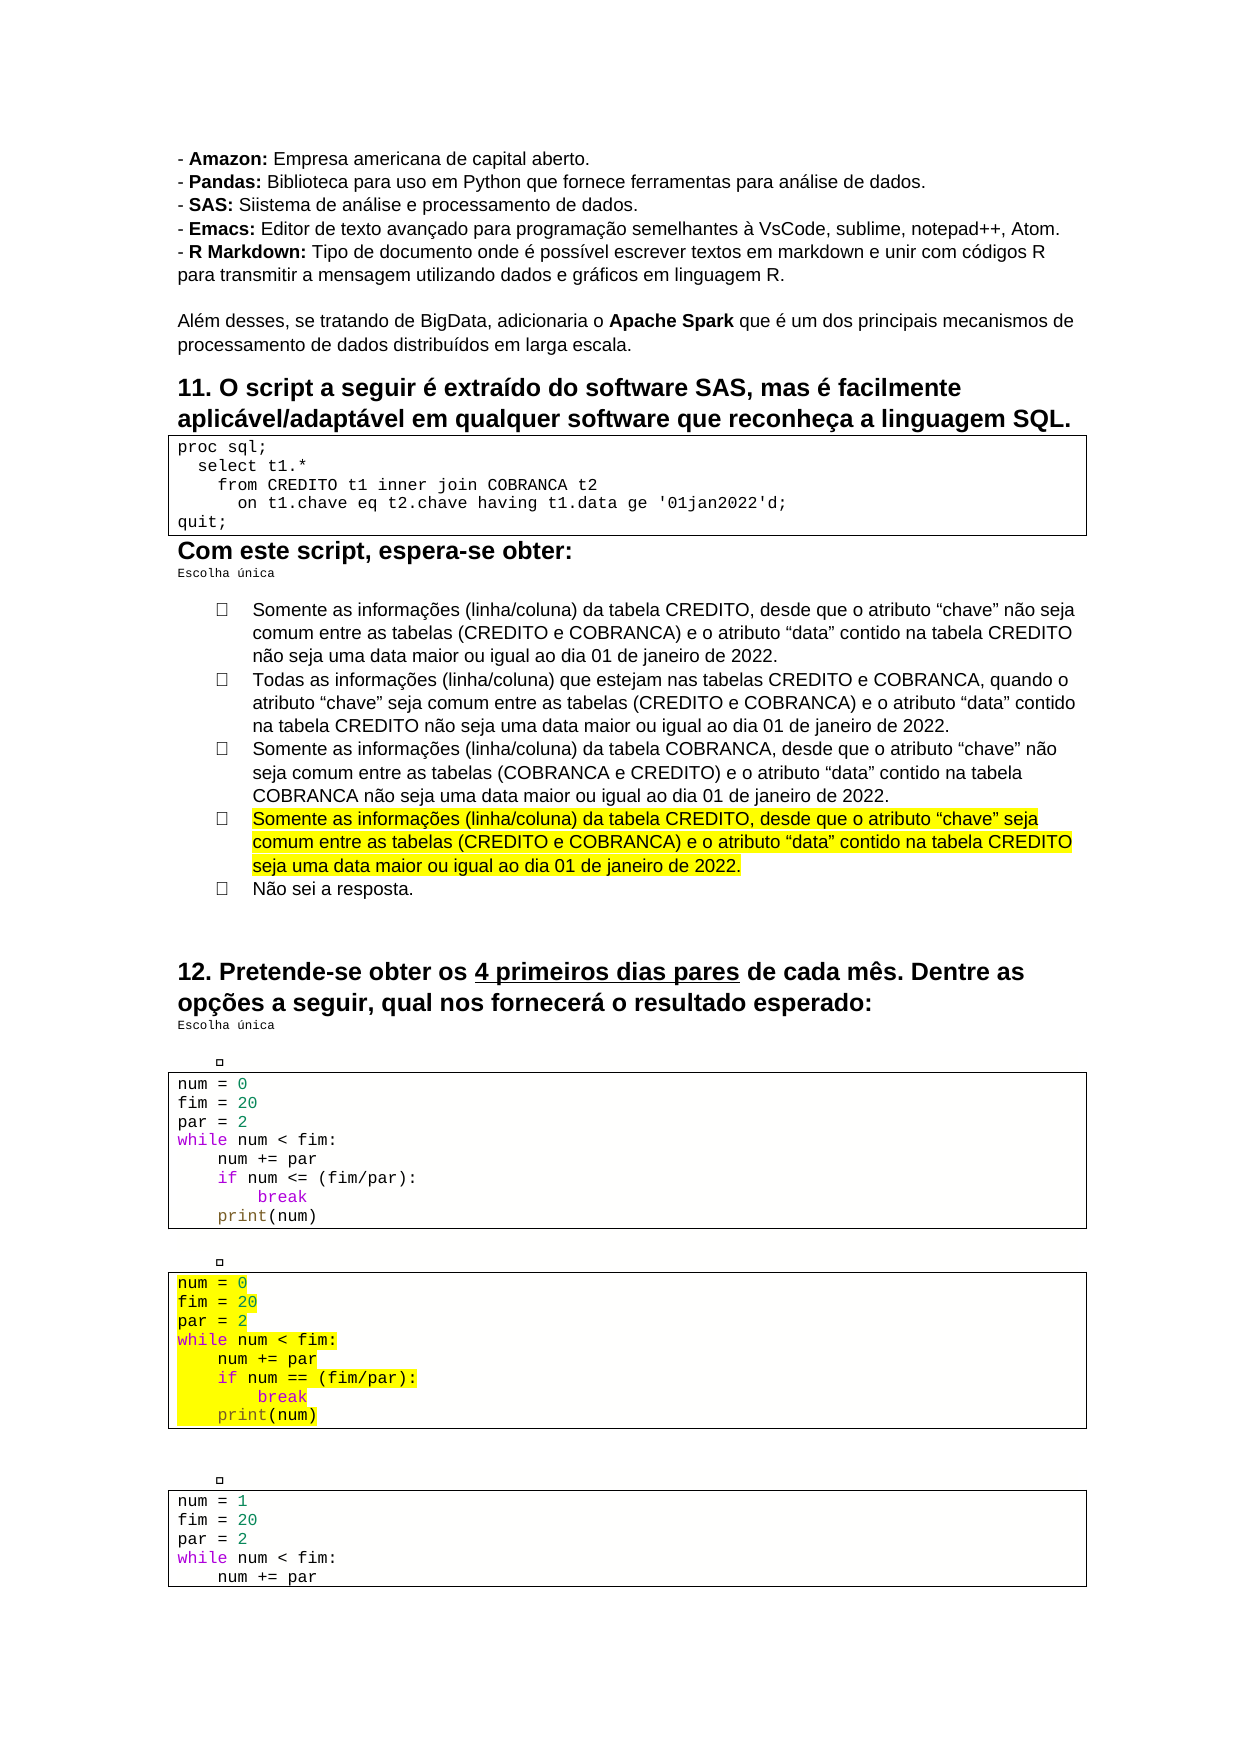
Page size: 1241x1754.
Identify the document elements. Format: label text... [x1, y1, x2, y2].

text if num <= (fim/par): [177, 1170, 1078, 1188]
list - Pandas: Biblioteca para uso em Python que fornece ferramentas para análise de dados. [177, 171, 1078, 192]
list Somente as informações (linha/coluna) da tabela CREDITO, desde que o atributo “chave” não seja comum entre as tabelas (CREDITO e COBRANCA) e o atributo “data” contido na tabela CREDITO não seja uma data maior ou igual ao dia 01 de janeiro de 2022. [215, 599, 1078, 667]
text num += par [177, 1151, 1078, 1170]
text break [177, 1388, 1078, 1404]
list Além desses, se tratando de BigData, adicionaria o Apache Spark que é um dos principais mecanismos de processamento de dados distribuídos em larga escala. [177, 310, 1078, 355]
text while num < fim: [177, 1549, 1078, 1568]
text 11. O script a seguir é extraído do software SAS, mas é facilmente aplicável/adaptável em qualquer software que reconheça a linguagem SQL. [177, 373, 1078, 433]
text break [177, 1188, 1078, 1204]
text fim = 20 [177, 1294, 1078, 1313]
text while num < fim: [177, 1332, 1078, 1350]
text fim = 20 [177, 1512, 1078, 1531]
list - Emacs: Editor de texto avançado para programação semelhantes à VsCode, sublime, notepad++, Atom. [177, 217, 1078, 239]
text proc sql; [169, 436, 1086, 457]
list - R Markdown: Tipo de documento onde é possível escrever textos em markdown e unir com códigos R para transmitir a mensagem utilizando dados e gráficos em linguagem R. [177, 241, 1078, 285]
text fim = 20 [177, 1094, 1078, 1113]
list - Amazon: Empresa americana de capital aberto. [177, 148, 1078, 169]
list - SAS: Siistema de análise e processamento de dados. [177, 194, 1078, 216]
text num = 1 [169, 1491, 1086, 1512]
text par = 2 [177, 1531, 1078, 1549]
text print(num) [169, 1404, 1086, 1428]
text Escolha única [177, 1019, 1078, 1033]
text on t1.chave eq t2.chave having t1.data ge '01jan2022'd; [177, 495, 1078, 511]
text num = 0 [169, 1073, 1086, 1094]
text num += par [177, 1568, 1078, 1586]
list Todas as informações (linha/coluna) que estejam nas tabelas CREDITO e COBRANCA, quando o atributo “chave” seja comum entre as tabelas (CREDITO e COBRANCA) e o atributo “data” contido na tabela CREDITO não seja uma data maior ou igual ao dia 01 de janeiro de 2022. [215, 668, 1078, 737]
list Não sei a resposta. [215, 878, 1078, 899]
text num = 0 [169, 1273, 1086, 1294]
text print(num) [169, 1204, 1086, 1228]
text quit; [169, 511, 1086, 535]
text par = 2 [177, 1113, 1078, 1132]
list Somente as informações (linha/coluna) da tabela COBRANCA, desde que o atributo “chave” não seja comum entre as tabelas (COBRANCA e CREDITO) e o atributo “data” contido na tabela COBRANCA não seja uma data maior ou igual ao dia 01 de janeiro de 2022. [215, 738, 1078, 806]
text Com este script, espera-se obter: [177, 536, 1078, 565]
text while num < fim: [177, 1132, 1078, 1151]
text num += par [177, 1350, 1078, 1369]
list Somente as informações (linha/coluna) da tabela CREDITO, desde que o atributo “chave” seja comum entre as tabelas (CREDITO e COBRANCA) e o atributo “data” contido na tabela CREDITO seja uma data maior ou igual ao dia 01 de janeiro de 2022. [215, 808, 1078, 876]
text if num == (fim/par): [177, 1369, 1078, 1388]
text 12. Pretende-se obter os 4 primeiros dias pares de cada mês. Dentre as opções a seguir, qual nos fornecerá o resultado esperado: [177, 957, 1078, 1017]
text par = 2 [177, 1313, 1078, 1332]
text from CREDITO t1 inner join COBRANCA t2 [177, 476, 1078, 495]
text Escolha única [177, 567, 1078, 581]
text select t1.* [177, 457, 1078, 476]
